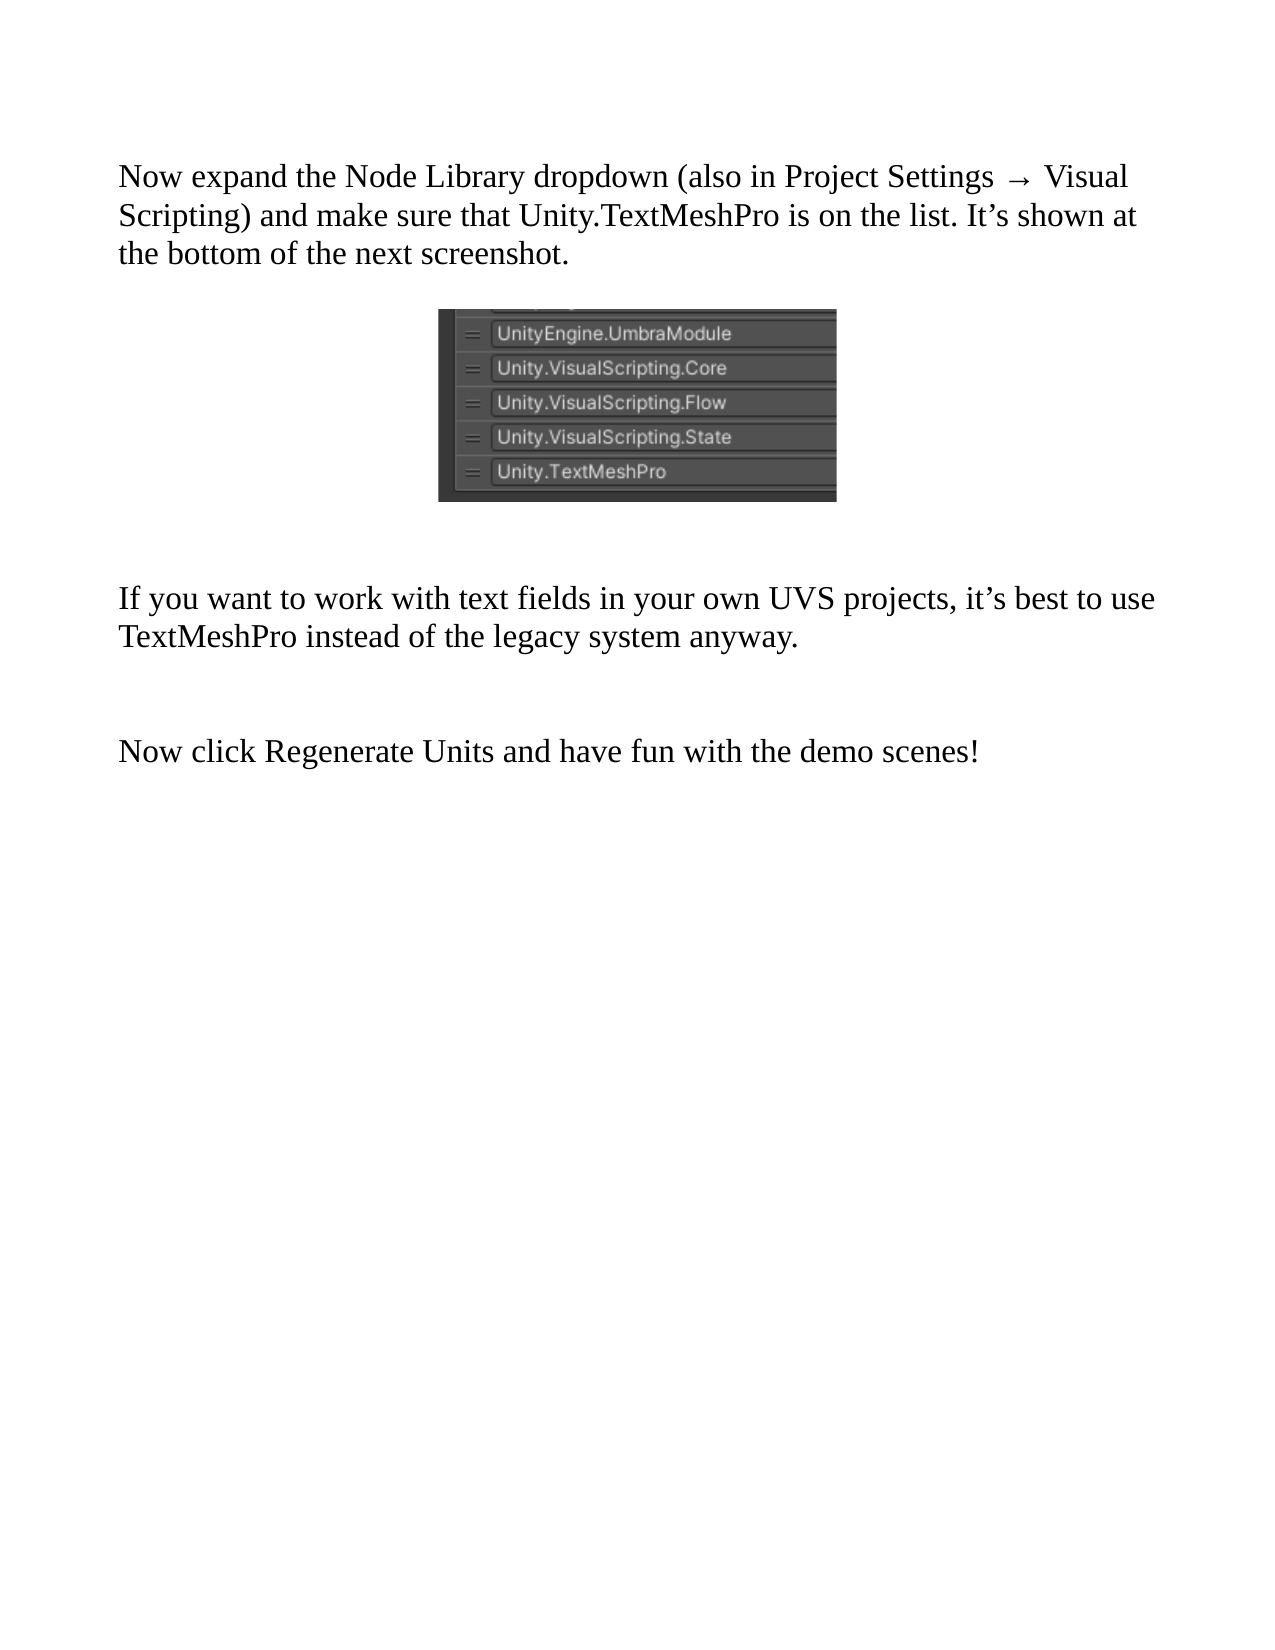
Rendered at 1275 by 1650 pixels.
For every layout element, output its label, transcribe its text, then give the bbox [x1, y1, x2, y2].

text If you want to work with text fields in your own UVS projects, it’s best to use TextMeshPro instead of the legacy system anyway. [118, 578, 1157, 655]
text Now expand the Node Library dropdown (also in Project Settings → Visual Scripting) and make sure that Unity.TextMeshPro is on the list. It’s shown at the bottom of the next screenshot. [118, 156, 1157, 271]
picture [438, 309, 837, 502]
text Now click Regenerate Units and have fun with the demo scenes! [118, 731, 1157, 770]
